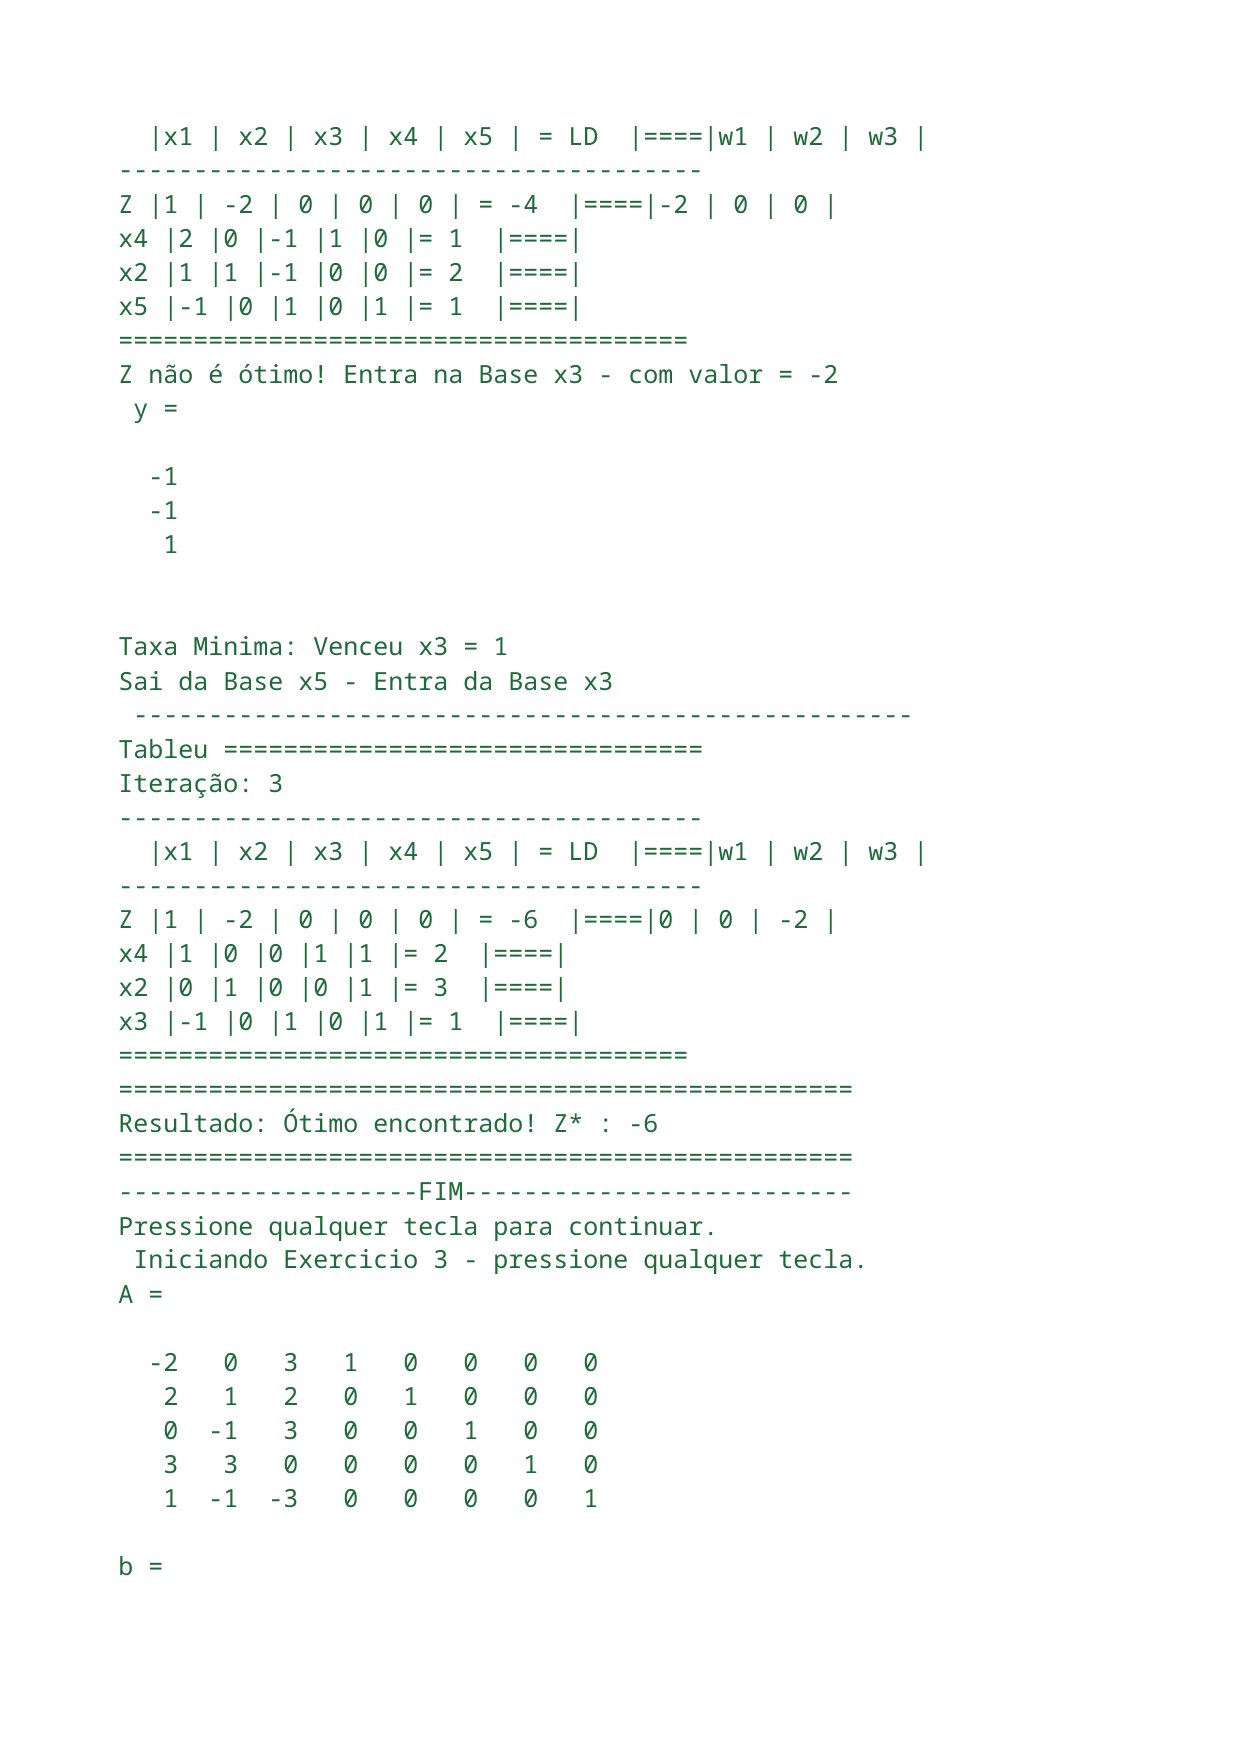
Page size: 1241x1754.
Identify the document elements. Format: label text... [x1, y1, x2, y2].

text ================================================= [118, 1072, 1122, 1106]
text 1 [118, 527, 1122, 561]
text |x1 | x2 | x3 | x4 | x5 | = LD |====|w1 | w2 | w3 | [118, 118, 1122, 152]
text Pressione qualquer tecla para continuar. [118, 1208, 1122, 1242]
text 0 -1 3 0 0 1 0 0 [118, 1412, 1122, 1447]
text ================================================= [118, 1140, 1122, 1174]
text -2 0 3 1 0 0 0 0 [118, 1344, 1122, 1378]
text 1 -1 -3 0 0 0 0 1 [118, 1481, 1122, 1515]
text -1 [118, 459, 1122, 493]
text b = [118, 1549, 1122, 1583]
text x2 |1 |1 |-1 |0 |0 |= 2 |====| [118, 254, 1122, 288]
text --------------------------------------- [118, 152, 1122, 186]
text --------------------FIM-------------------------- [118, 1174, 1122, 1208]
text A = [118, 1276, 1122, 1310]
text --------------------------------------- [118, 867, 1122, 902]
text x2 |0 |1 |0 |0 |1 |= 3 |====| [118, 970, 1122, 1004]
text x4 |1 |0 |0 |1 |1 |= 2 |====| [118, 936, 1122, 970]
text Iteração: 3 [118, 765, 1122, 799]
text 3 3 0 0 0 0 1 0 [118, 1447, 1122, 1481]
text Z |1 | -2 | 0 | 0 | 0 | = -6 |====|0 | 0 | -2 | [118, 902, 1122, 936]
text y = [118, 391, 1122, 425]
text x4 |2 |0 |-1 |1 |0 |= 1 |====| [118, 220, 1122, 254]
text x5 |-1 |0 |1 |0 |1 |= 1 |====| [118, 288, 1122, 322]
text Taxa Minima: Venceu x3 = 1 [118, 629, 1122, 663]
text x3 |-1 |0 |1 |0 |1 |= 1 |====| [118, 1004, 1122, 1038]
text --------------------------------------- [118, 799, 1122, 833]
text 2 1 2 0 1 0 0 0 [118, 1378, 1122, 1412]
text Tableu ================================ [118, 731, 1122, 765]
text Resultado: Ótimo encontrado! Z* : -6 [118, 1106, 1122, 1140]
text |x1 | x2 | x3 | x4 | x5 | = LD |====|w1 | w2 | w3 | [118, 833, 1122, 867]
text -1 [118, 493, 1122, 527]
text ====================================== [118, 1038, 1122, 1072]
text Iniciando Exercicio 3 - pressione qualquer tecla. [118, 1242, 1122, 1276]
text ---------------------------------------------------- [118, 697, 1122, 731]
text Z |1 | -2 | 0 | 0 | 0 | = -4 |====|-2 | 0 | 0 | [118, 186, 1122, 220]
text ====================================== [118, 322, 1122, 357]
text Z não é ótimo! Entra na Base x3 - com valor = -2 [118, 357, 1122, 391]
text Sai da Base x5 - Entra da Base x3 [118, 663, 1122, 697]
